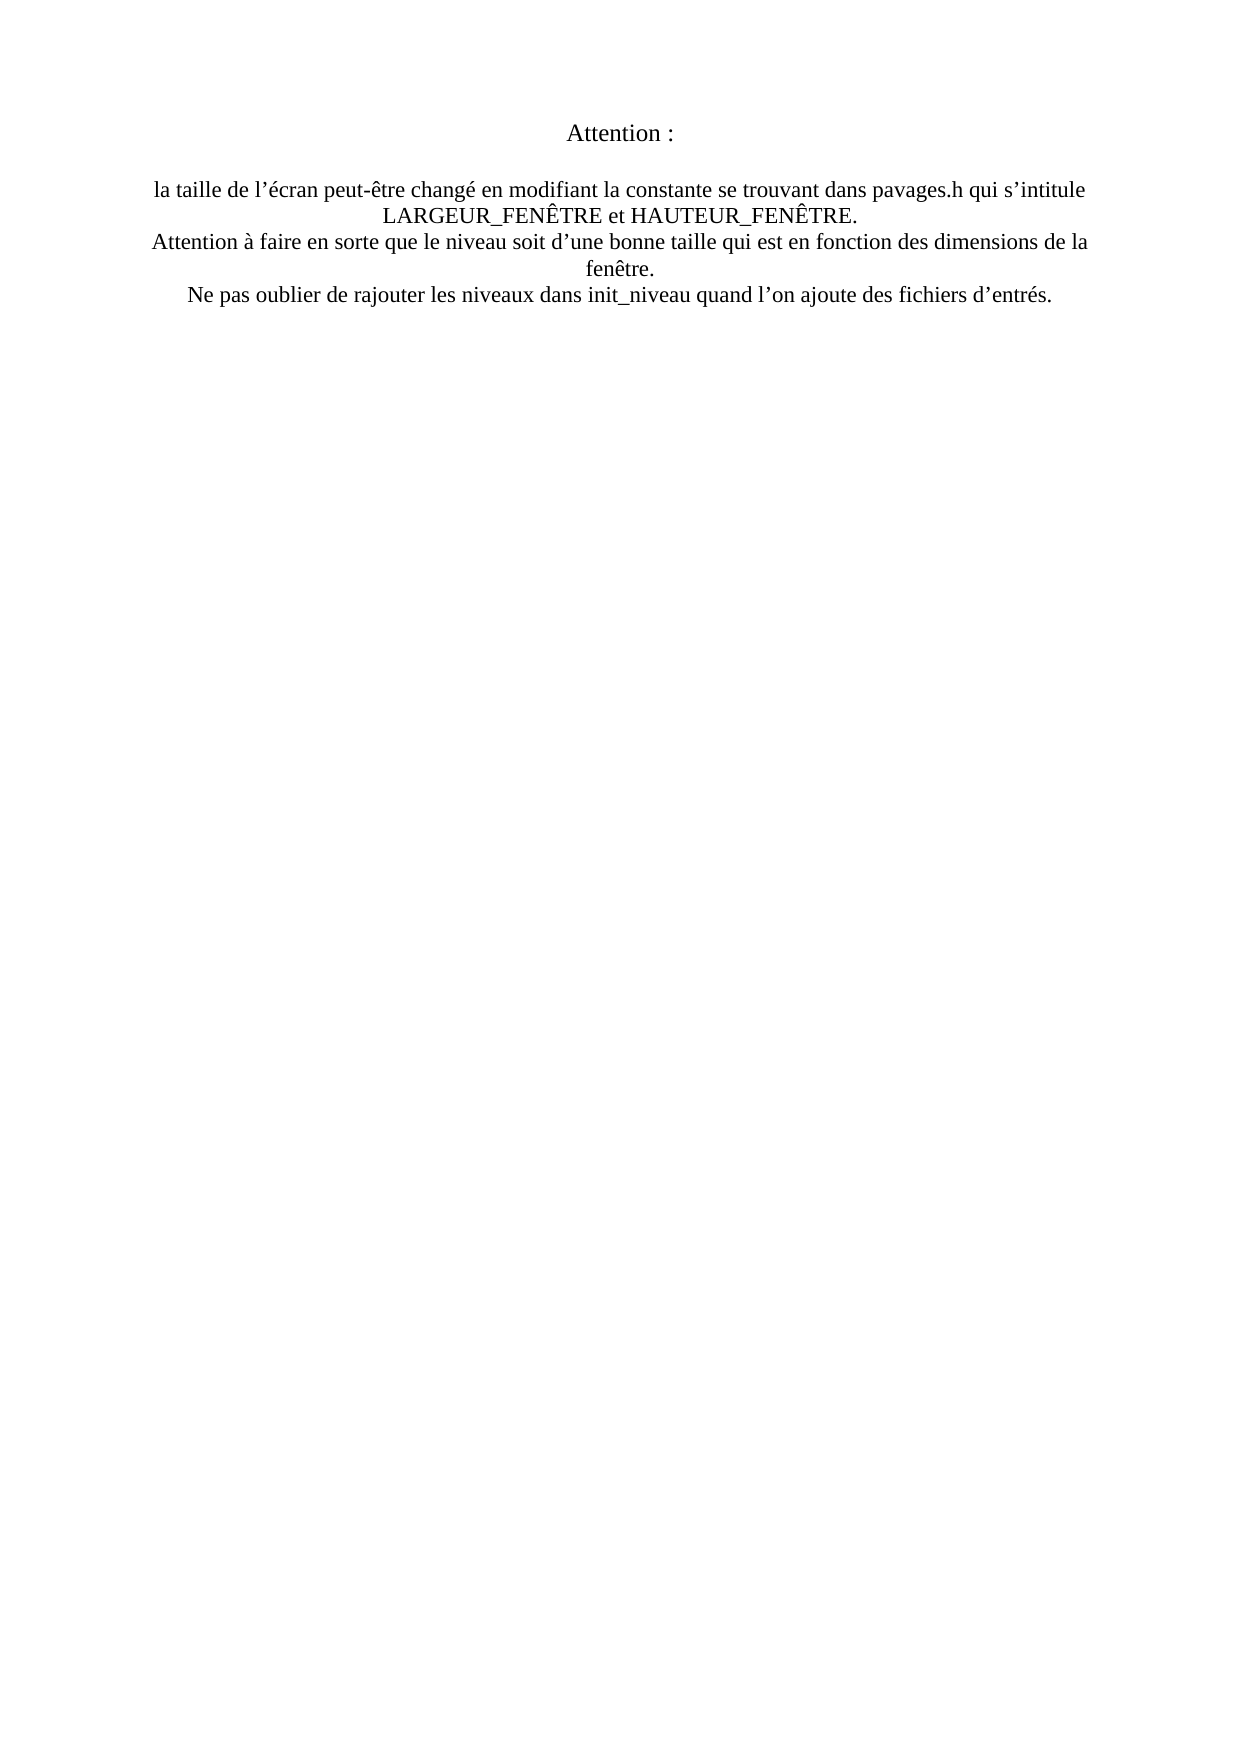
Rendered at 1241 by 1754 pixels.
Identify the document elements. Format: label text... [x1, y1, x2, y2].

text Attention : [118, 118, 1122, 147]
text Ne pas oublier de rajouter les niveaux dans init_niveau quand l’on ajoute des fichiers d’entrés. [118, 281, 1122, 307]
text Attention à faire en sorte que le niveau soit d’une bonne taille qui est en fonction des dimensions de la fenêtre. [118, 228, 1122, 281]
text la taille de l’écran peut-être changé en modifiant la constante se trouvant dans pavages.h qui s’intitule LARGEUR_FENÊTRE et HAUTEUR_FENÊTRE. [118, 176, 1122, 228]
